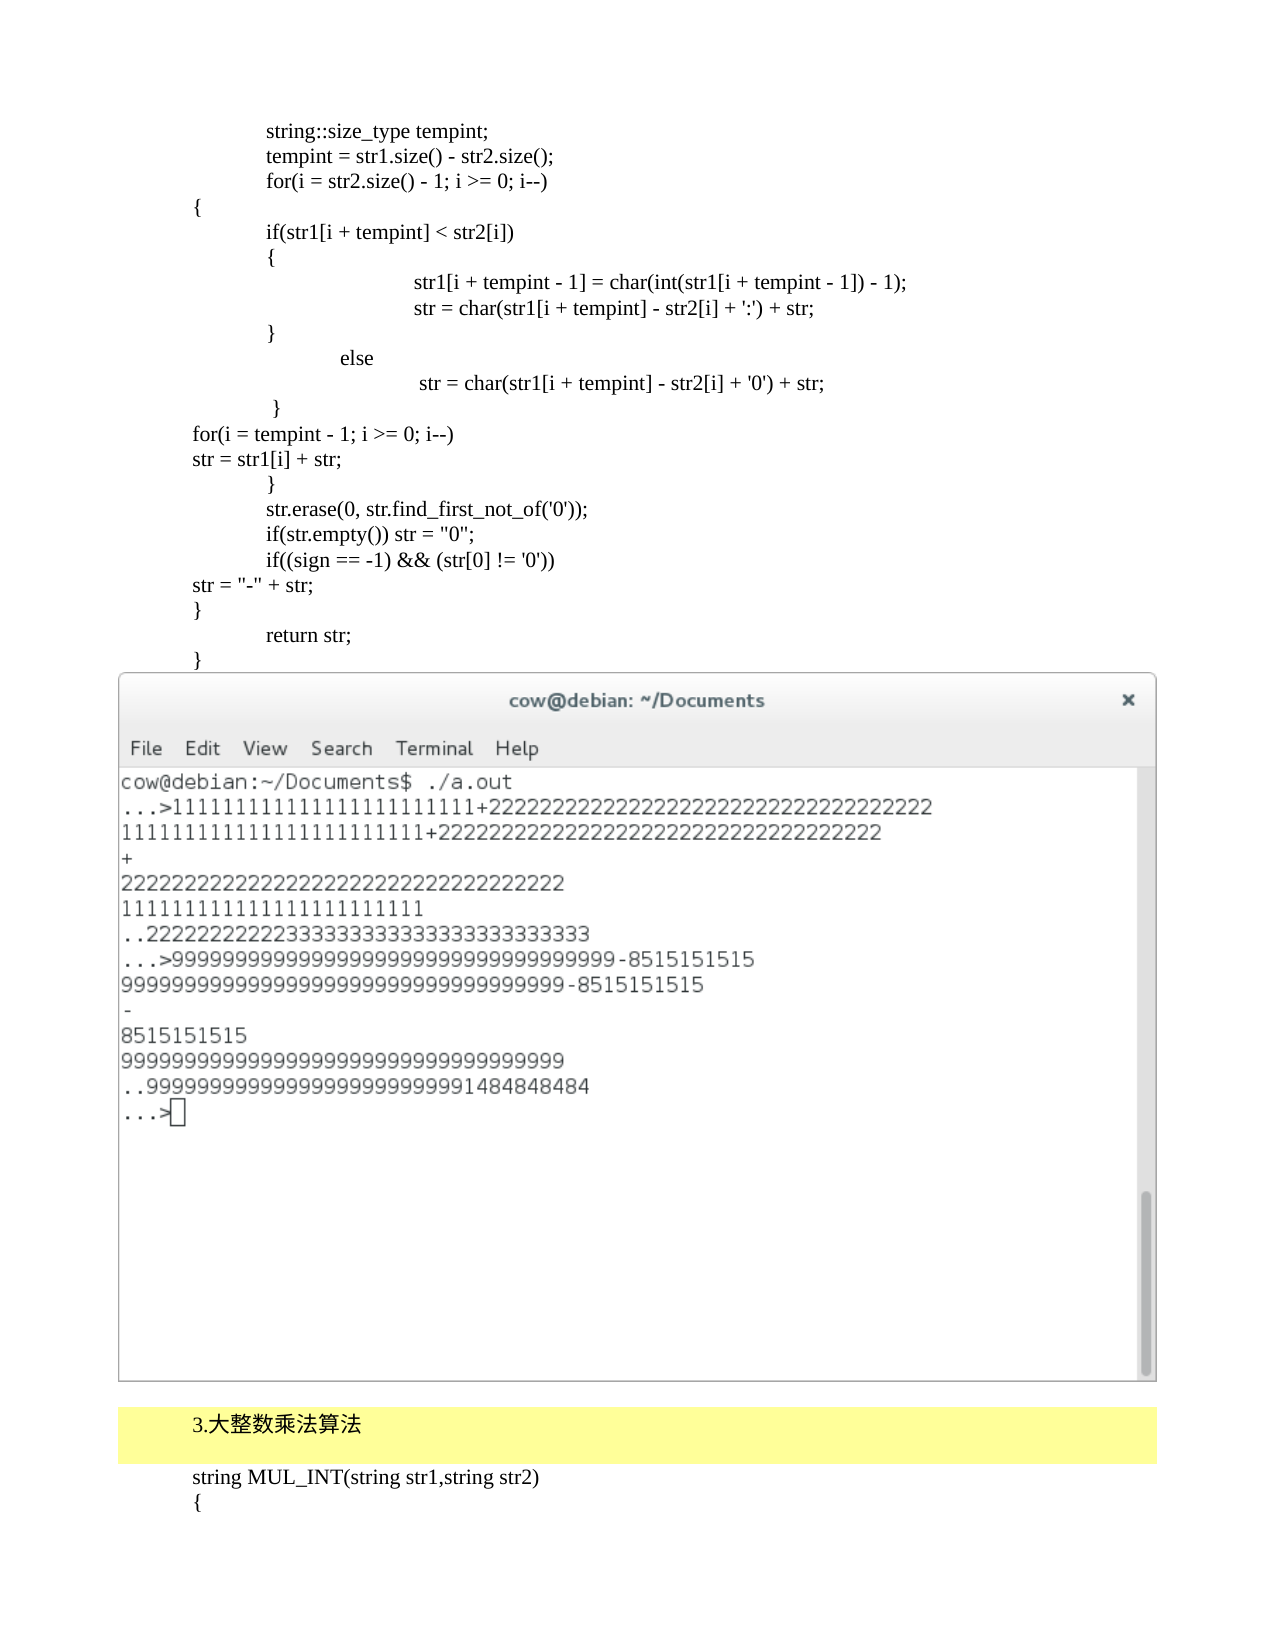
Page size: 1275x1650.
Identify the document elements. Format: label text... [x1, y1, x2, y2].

text tempint = str1.size() - str2.size(); [118, 143, 1157, 168]
text if(str1[i + tempint] < str2[i]) [118, 219, 1157, 244]
text } [118, 597, 1157, 622]
text str = str1[i] + str; [118, 446, 1157, 471]
text else [118, 345, 1157, 370]
text if((sign == -1) && (str[0] != '0')) [118, 547, 1157, 572]
picture [118, 672, 1157, 1382]
text str = char(str1[i + tempint] - str2[i] + ':') + str; [118, 294, 1157, 320]
text str = "-" + str; [118, 572, 1157, 597]
text } [118, 320, 1157, 345]
text } [118, 395, 1157, 421]
text str.erase(0, str.find_first_not_of('0')); [118, 496, 1157, 521]
text 3.大整数乘法算法 [118, 1407, 1157, 1438]
text } [118, 647, 1157, 672]
text return str; [118, 622, 1157, 647]
text for(i = tempint - 1; i >= 0; i--) [118, 421, 1157, 446]
text { [118, 194, 1157, 219]
text for(i = str2.size() - 1; i >= 0; i--) [118, 168, 1157, 194]
text str = char(str1[i + tempint] - str2[i] + '0') + str; [118, 370, 1157, 395]
text str1[i + tempint - 1] = char(int(str1[i + tempint - 1]) - 1); [118, 269, 1157, 294]
text if(str.empty()) str = "0"; [118, 521, 1157, 547]
text } [118, 471, 1157, 496]
text string MUL_INT(string str1,string str2) [118, 1464, 1157, 1489]
text string::size_type tempint; [118, 118, 1157, 143]
text { [118, 1489, 1157, 1514]
text { [118, 244, 1157, 269]
